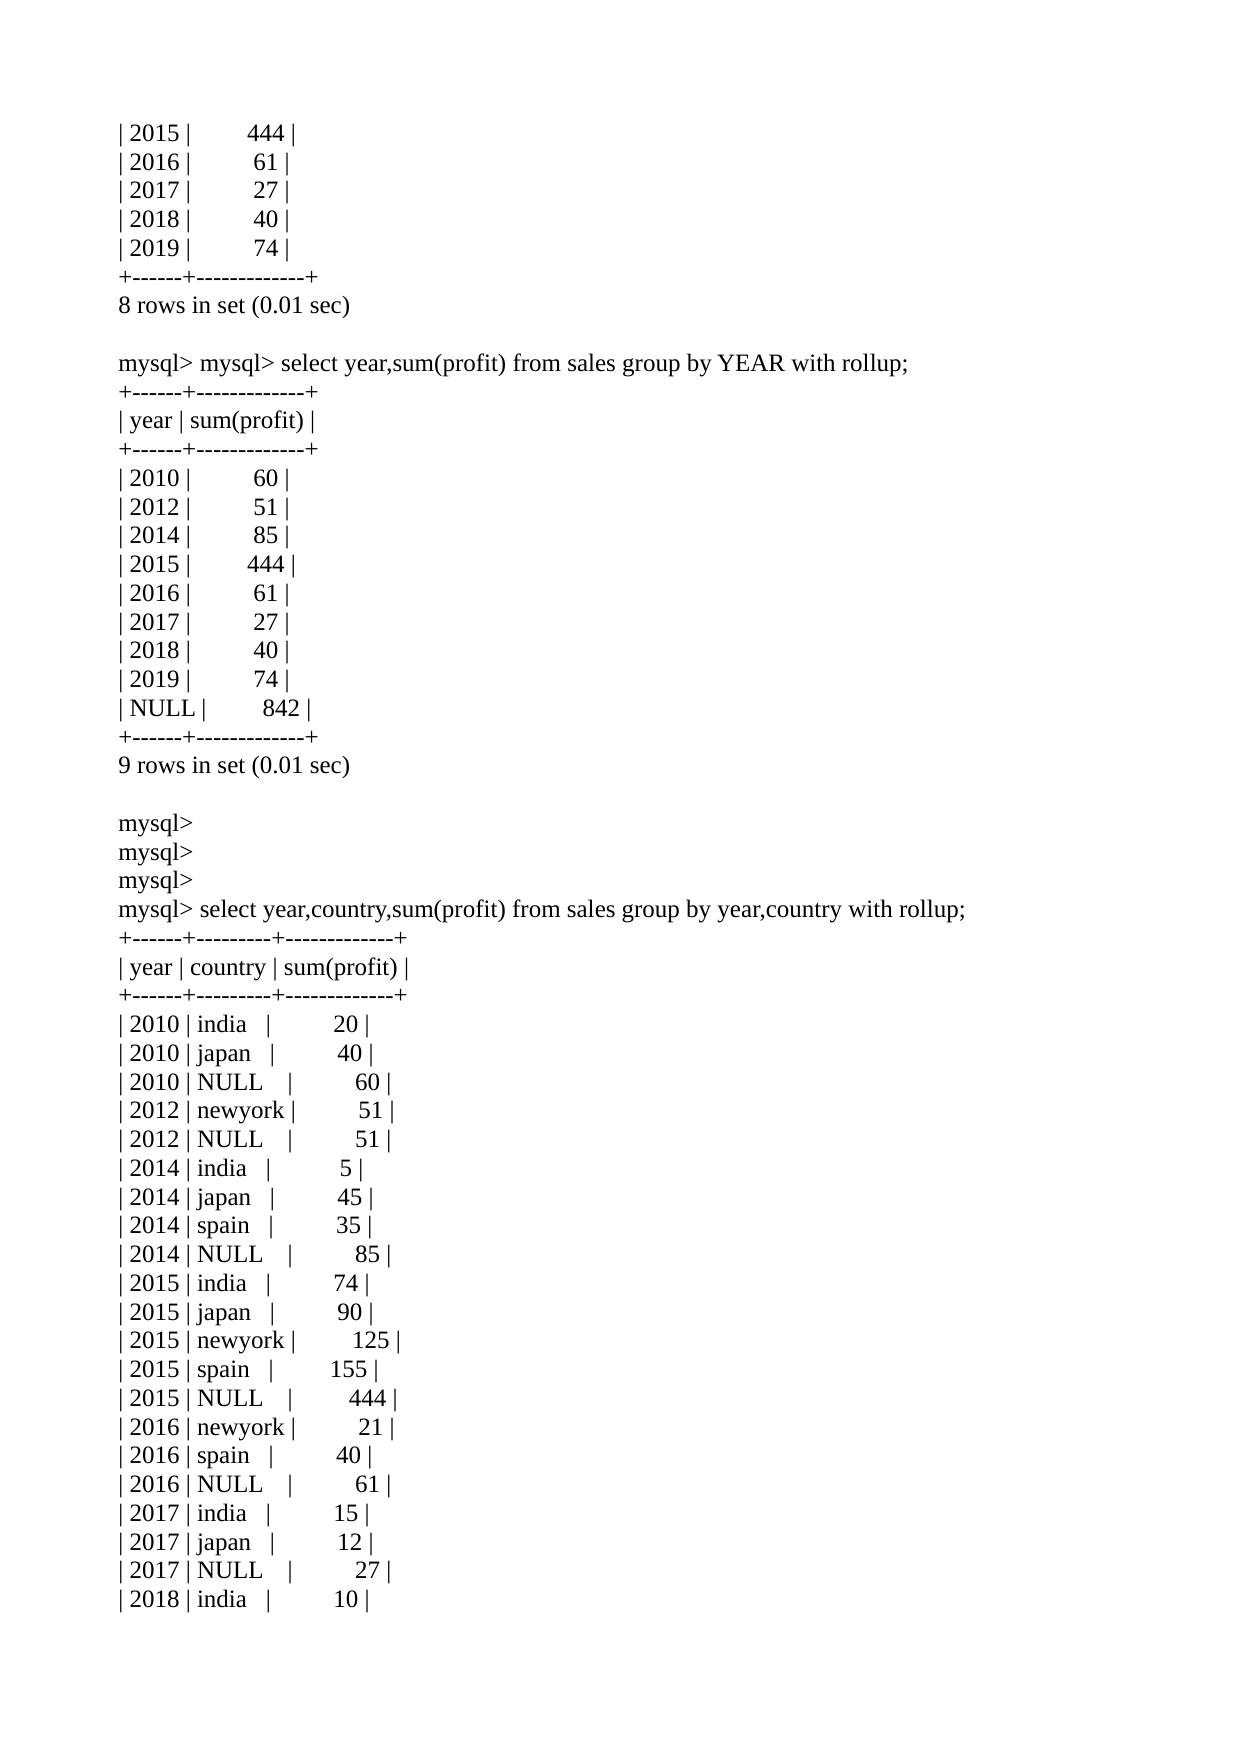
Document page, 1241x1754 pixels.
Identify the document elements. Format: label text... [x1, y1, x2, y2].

text +------+---------+-------------+ [118, 923, 1122, 952]
text | 2014 | NULL | 85 | [118, 1239, 1122, 1268]
text | 2019 | 74 | [118, 233, 1122, 262]
text | NULL | 842 | [118, 693, 1122, 722]
text | 2016 | 61 | [118, 147, 1122, 176]
text mysql> [118, 866, 1122, 894]
text | year | sum(profit) | [118, 406, 1122, 434]
text | year | country | sum(profit) | [118, 952, 1122, 981]
text | 2015 | 444 | [118, 118, 1122, 147]
text mysql> mysql> select year,sum(profit) from sales group by YEAR with rollup; [118, 348, 1122, 377]
text | 2016 | NULL | 61 | [118, 1469, 1122, 1498]
text +------+-------------+ [118, 722, 1122, 751]
text | 2010 | 60 | [118, 463, 1122, 492]
text | 2017 | 27 | [118, 176, 1122, 204]
text | 2012 | newyork | 51 | [118, 1096, 1122, 1124]
text mysql> [118, 808, 1122, 837]
text | 2015 | spain | 155 | [118, 1354, 1122, 1383]
text | 2014 | 85 | [118, 521, 1122, 549]
text | 2017 | japan | 12 | [118, 1527, 1122, 1556]
text | 2010 | NULL | 60 | [118, 1067, 1122, 1096]
text +------+---------+-------------+ [118, 981, 1122, 1009]
text | 2014 | japan | 45 | [118, 1182, 1122, 1211]
text | 2017 | NULL | 27 | [118, 1556, 1122, 1584]
text | 2010 | india | 20 | [118, 1009, 1122, 1038]
text | 2014 | india | 5 | [118, 1153, 1122, 1182]
text 8 rows in set (0.01 sec) [118, 291, 1122, 319]
text | 2010 | japan | 40 | [118, 1038, 1122, 1067]
text | 2018 | 40 | [118, 636, 1122, 664]
text | 2019 | 74 | [118, 664, 1122, 693]
text | 2016 | newyork | 21 | [118, 1412, 1122, 1441]
text | 2016 | spain | 40 | [118, 1441, 1122, 1469]
text | 2015 | india | 74 | [118, 1268, 1122, 1297]
text | 2014 | spain | 35 | [118, 1211, 1122, 1239]
text | 2015 | newyork | 125 | [118, 1326, 1122, 1354]
text | 2015 | NULL | 444 | [118, 1383, 1122, 1412]
text mysql> [118, 837, 1122, 866]
text | 2015 | 444 | [118, 549, 1122, 578]
text | 2012 | NULL | 51 | [118, 1124, 1122, 1153]
text +------+-------------+ [118, 262, 1122, 291]
text | 2018 | 40 | [118, 204, 1122, 233]
text mysql> select year,country,sum(profit) from sales group by year,country with rollup; [118, 894, 1122, 923]
text +------+-------------+ [118, 434, 1122, 463]
text | 2017 | 27 | [118, 607, 1122, 636]
text | 2012 | 51 | [118, 492, 1122, 521]
text | 2016 | 61 | [118, 578, 1122, 607]
text | 2018 | india | 10 | [118, 1584, 1122, 1613]
text +------+-------------+ [118, 377, 1122, 406]
text | 2017 | india | 15 | [118, 1498, 1122, 1527]
text 9 rows in set (0.01 sec) [118, 751, 1122, 779]
text | 2015 | japan | 90 | [118, 1297, 1122, 1326]
